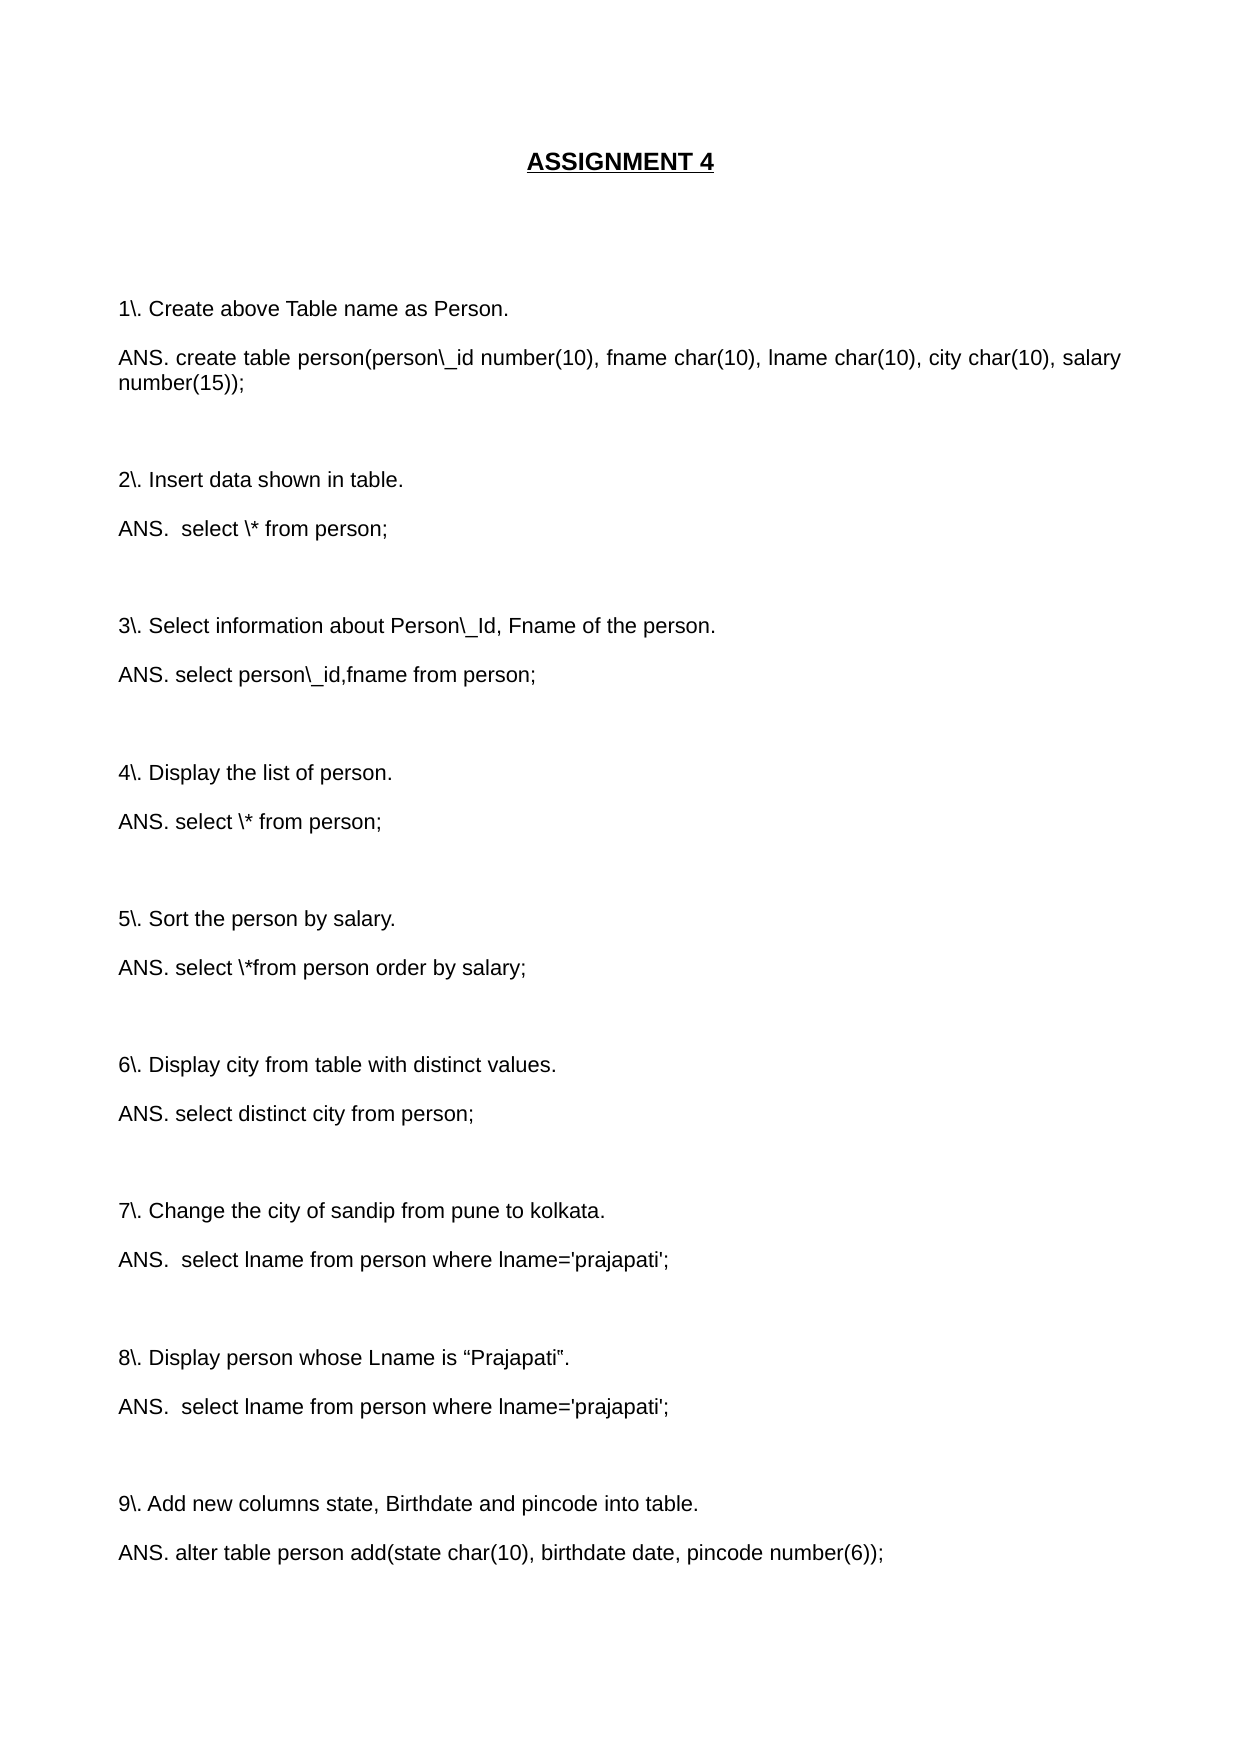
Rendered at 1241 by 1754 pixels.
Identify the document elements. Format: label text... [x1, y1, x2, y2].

text ANS. select \* from person; [118, 516, 1122, 541]
text ANS. select distinct city from person; [118, 1101, 1122, 1126]
text ANS. select \*from person order by salary; [118, 955, 1122, 980]
text 2\. Insert data shown in table. [118, 467, 1122, 492]
text ANS. create table person(person\_id number(10), fname char(10), lname char(10), city char(10), salary number(15)); [118, 344, 1122, 395]
text ANS. alter table person add(state char(10), birthdate date, pincode number(6)); [118, 1540, 1122, 1565]
text ANS. select lname from person where lname='prajapati'; [118, 1247, 1122, 1272]
text ANS. select person\_id,fname from person; [118, 662, 1122, 687]
text 5\. Sort the person by salary. [118, 906, 1122, 931]
text 4\. Display the list of person. [118, 759, 1122, 784]
text 7\. Change the city of sandip from pune to kolkata. [118, 1198, 1122, 1223]
text 6\. Display city from table with distinct values. [118, 1052, 1122, 1077]
text 8\. Display person whose Lname is “Prajapati‟. [118, 1344, 1122, 1369]
text 9\. Add new columns state, Birthdate and pincode into table. [118, 1491, 1122, 1516]
text ANS. select \* from person; [118, 808, 1122, 834]
text 1\. Create above Table name as Person. [118, 295, 1122, 321]
text 3\. Select information about Person\_Id, Fname of the person. [118, 613, 1122, 638]
text ANS. select lname from person where lname='prajapati'; [118, 1393, 1122, 1419]
text ASSIGNMENT 4 [118, 147, 1122, 176]
